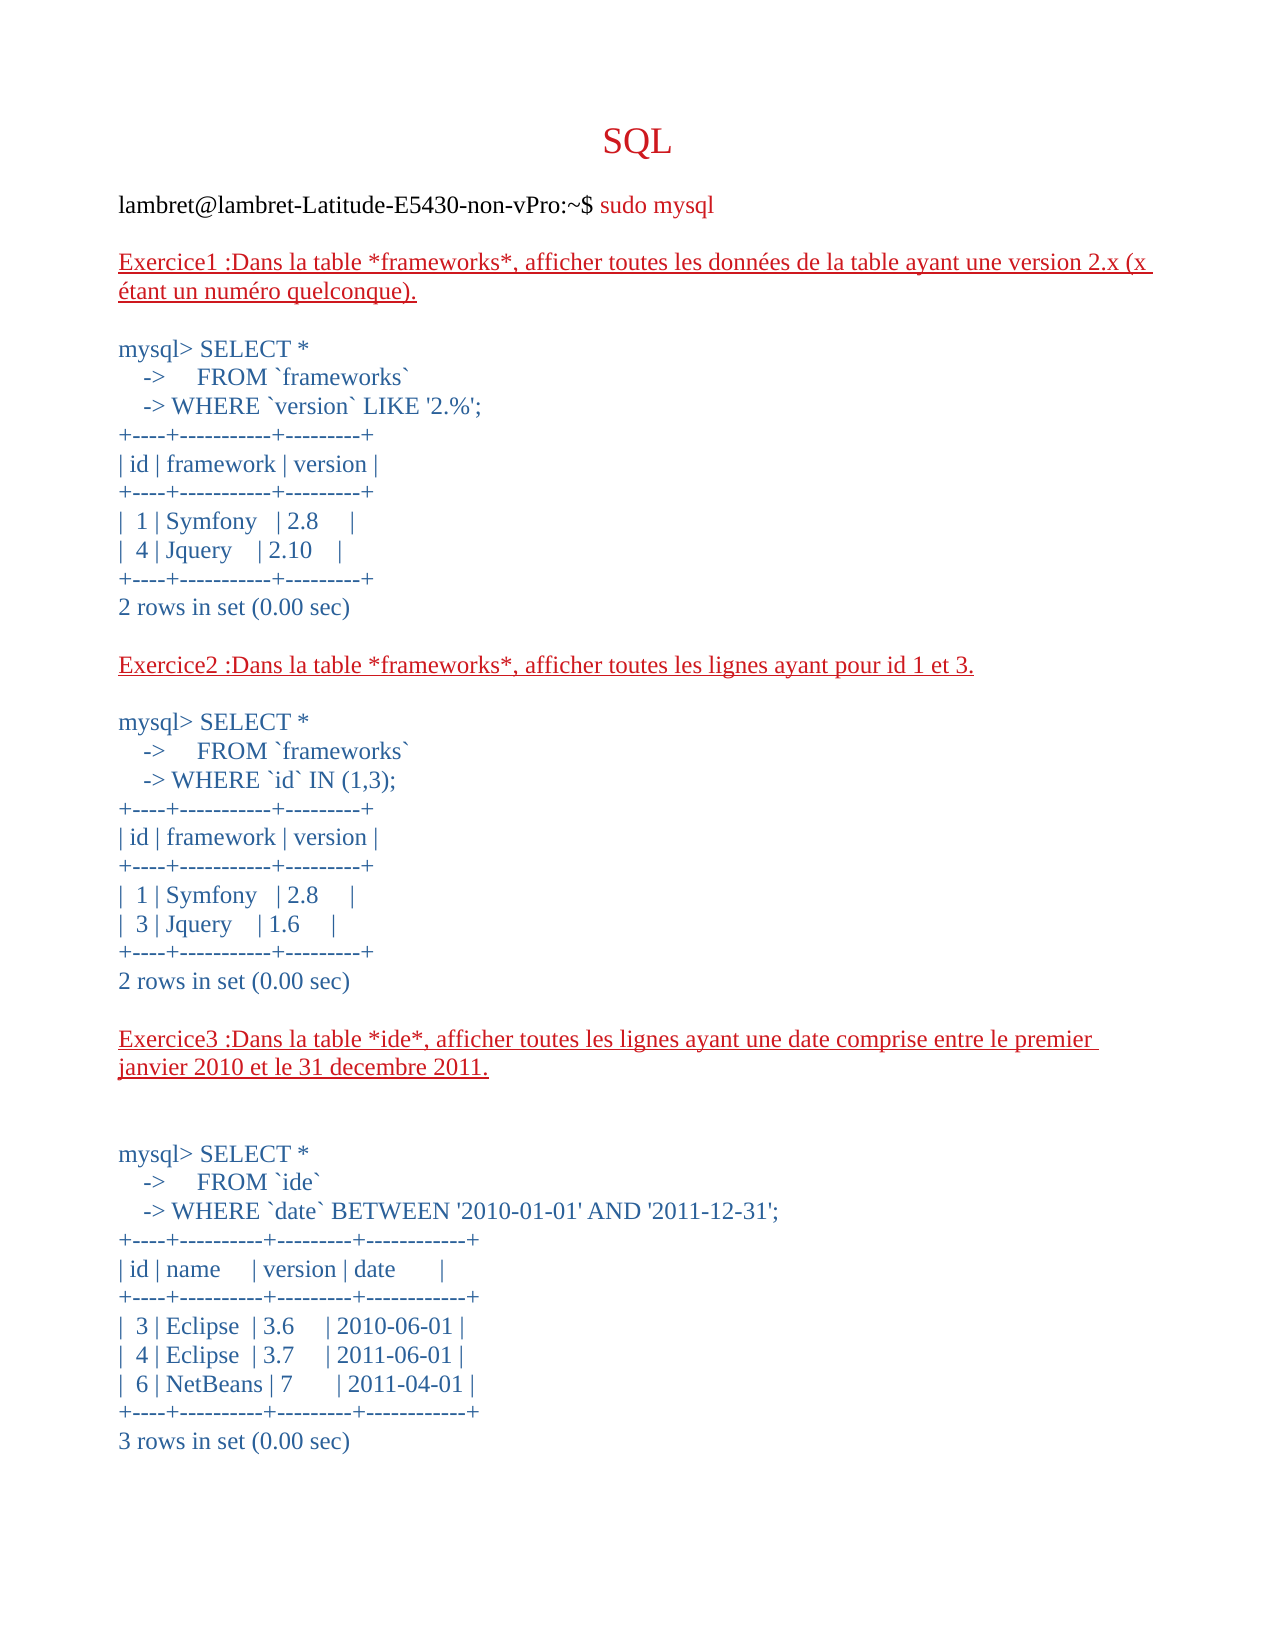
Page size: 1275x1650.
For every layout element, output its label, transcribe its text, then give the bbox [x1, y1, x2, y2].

text -> FROM `ide` [118, 1167, 1157, 1196]
text +----+-----------+---------+ [118, 564, 1157, 592]
text | 1 | Symfony | 2.8 | [118, 506, 1157, 535]
text lambret@lambret-Latitude-E5430-non-vPro:~$ sudo mysql [118, 190, 1157, 219]
text +----+----------+---------+------------+ [118, 1397, 1157, 1426]
text -> WHERE `date` BETWEEN '2010-01-01' AND '2011-12-31'; [118, 1196, 1157, 1225]
text +----+-----------+---------+ [118, 794, 1157, 822]
text +----+----------+---------+------------+ [118, 1225, 1157, 1254]
text mysql> SELECT * [118, 707, 1157, 736]
text mysql> SELECT * [118, 1139, 1157, 1167]
text | 4 | Jquery | 2.10 | [118, 535, 1157, 564]
text +----+-----------+---------+ [118, 937, 1157, 966]
text Exercice1 :Dans la table *frameworks*, afficher toutes les données de la table ayant une version 2.x (x étant un numéro quelconque). [118, 247, 1157, 305]
text -> WHERE `version` LIKE '2.%'; [118, 391, 1157, 420]
text Exercice3 :Dans la table *ide*, afficher toutes les lignes ayant une date comprise entre le premier janvier 2010 et le 31 decembre 2011. [118, 1024, 1157, 1081]
text | 3 | Jquery | 1.6 | [118, 909, 1157, 937]
text 2 rows in set (0.00 sec) [118, 966, 1157, 995]
text +----+-----------+---------+ [118, 851, 1157, 880]
text | 6 | NetBeans | 7 | 2011-04-01 | [118, 1369, 1157, 1397]
text +----+----------+---------+------------+ [118, 1282, 1157, 1311]
text +----+-----------+---------+ [118, 420, 1157, 449]
text -> FROM `frameworks` [118, 736, 1157, 765]
text | id | name | version | date | [118, 1254, 1157, 1282]
text | id | framework | version | [118, 449, 1157, 477]
text Exercice2 :Dans la table *frameworks*, afficher toutes les lignes ayant pour id 1 et 3. [118, 650, 1157, 679]
text -> WHERE `id` IN (1,3); [118, 765, 1157, 794]
text +----+-----------+---------+ [118, 477, 1157, 506]
text | 3 | Eclipse | 3.6 | 2010-06-01 | [118, 1311, 1157, 1340]
text -> FROM `frameworks` [118, 362, 1157, 391]
text | 4 | Eclipse | 3.7 | 2011-06-01 | [118, 1340, 1157, 1369]
text 3 rows in set (0.00 sec) [118, 1426, 1157, 1455]
text SQL [118, 118, 1157, 161]
text 2 rows in set (0.00 sec) [118, 592, 1157, 621]
text mysql> SELECT * [118, 334, 1157, 362]
text | 1 | Symfony | 2.8 | [118, 880, 1157, 909]
text | id | framework | version | [118, 822, 1157, 851]
